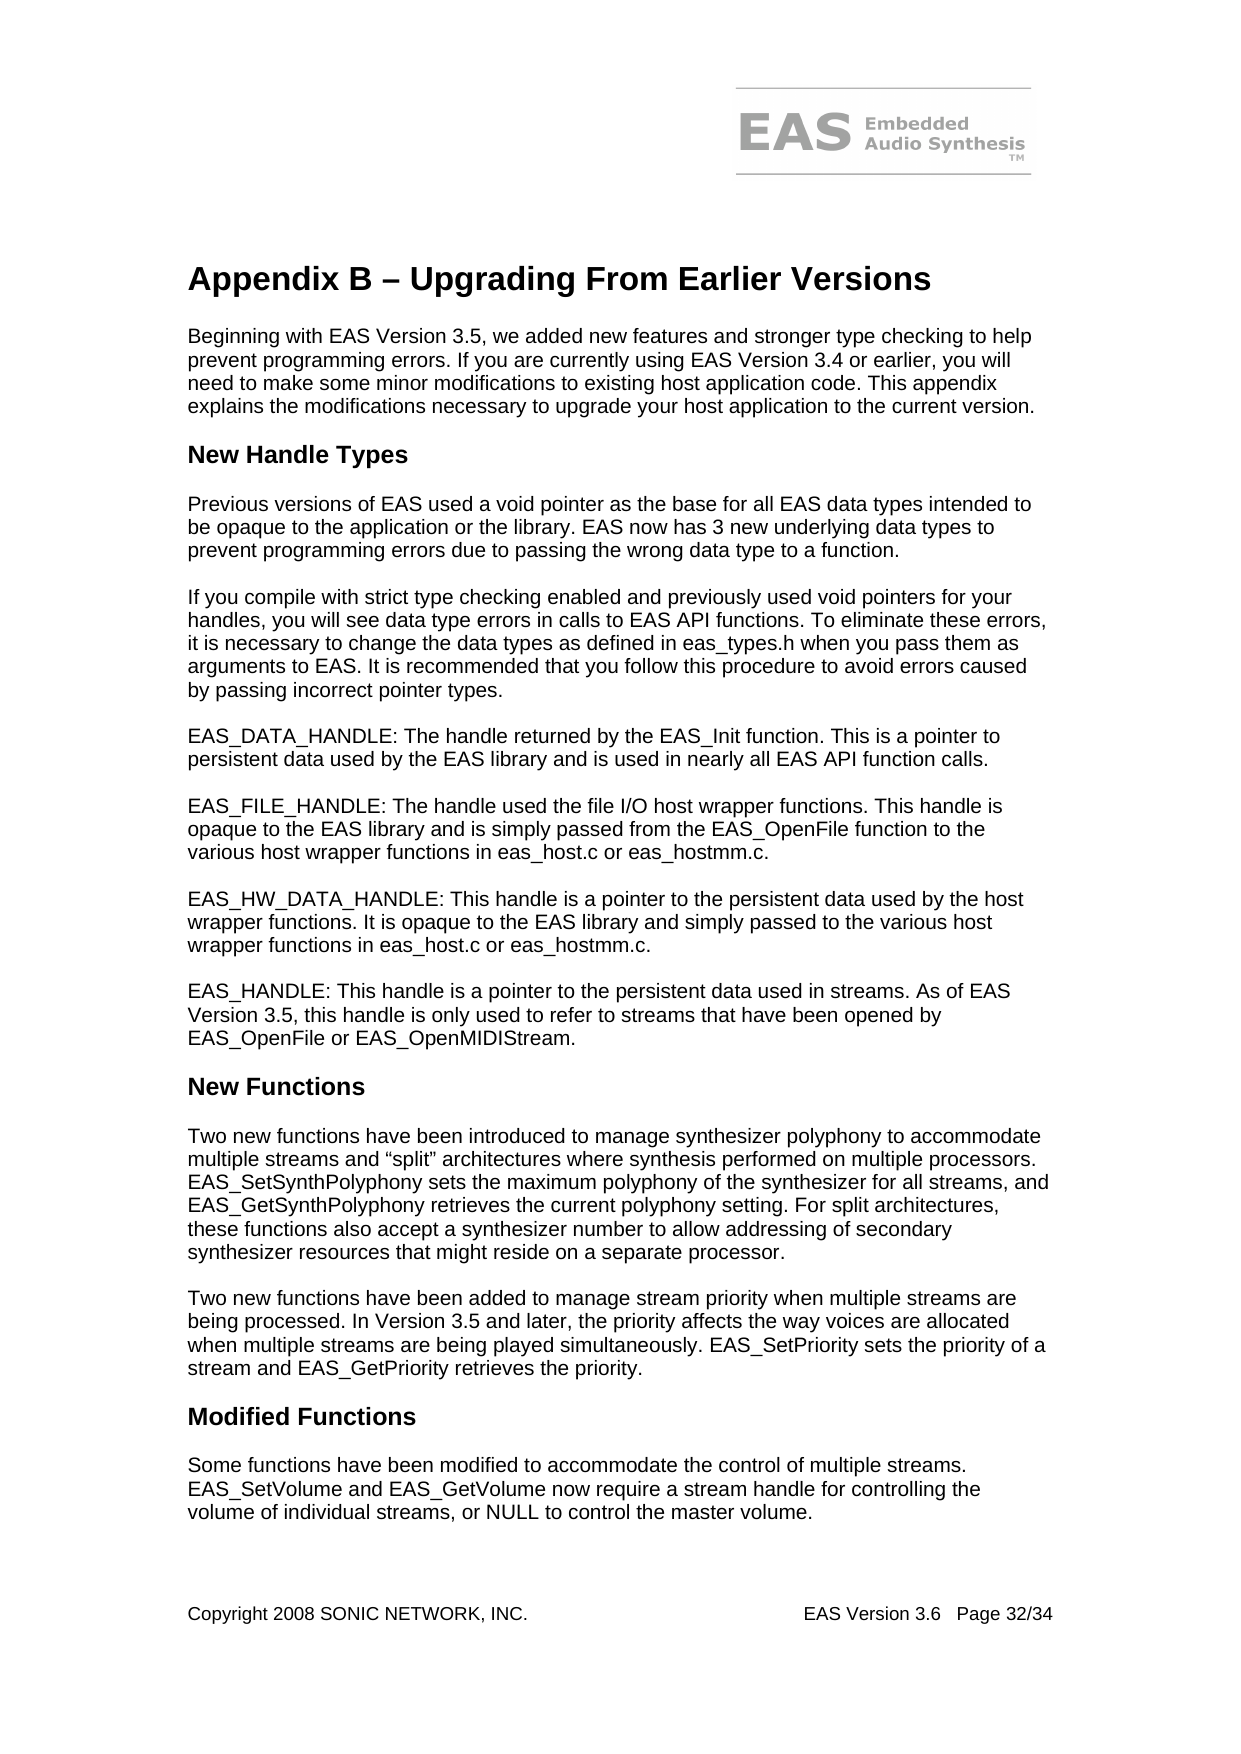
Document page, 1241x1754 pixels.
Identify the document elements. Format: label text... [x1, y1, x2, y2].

text Appendix B – Upgrading From Earlier Versions [187, 260, 1053, 297]
text New Functions [187, 1073, 1053, 1101]
text Two new functions have been added to manage stream priority when multiple streams are being processed. In Version 3.5 and later, the priority affects the way voices are allocated when multiple streams are being played simultaneously. EAS_SetPriority sets the priority of a stream and EAS_GetPriority retrieves the priority. [187, 1287, 1053, 1380]
text Some functions have been modified to accommodate the control of multiple streams. EAS_SetVolume and EAS_GetVolume now require a stream handle for controlling the volume of individual streams, or NULL to control the master volume. [187, 1454, 1053, 1524]
text EAS_HANDLE: This handle is a pointer to the persistent data used in streams. As of EAS Version 3.5, this handle is only used to refer to streams that have been opened by EAS_OpenFile or EAS_OpenMIDIStream. [187, 980, 1053, 1050]
text EAS_HW_DATA_HANDLE: This handle is a pointer to the persistent data used by the host wrapper functions. It is opaque to the EAS library and simply passed to the various host wrapper functions in eas_host.c or eas_hostmm.c. [187, 887, 1053, 957]
text EAS_DATA_HANDLE: The handle returned by the EAS_Init function. This is a pointer to persistent data used by the EAS library and is used in nearly all EAS API function calls. [187, 724, 1053, 771]
text New Handle Types [187, 441, 1053, 469]
picture [732, 84, 1037, 181]
text Previous versions of EAS used a void pointer as the base for all EAS data types intended to be opaque to the application or the library. EAS now has 3 new underlying data types to prevent programming errors due to passing the wrong data type to a function. [187, 492, 1053, 562]
text If you compile with strict type checking enabled and previously used void pointers for your handles, you will see data type errors in calls to EAS API functions. To eliminate these errors, it is necessary to change the data types as defined in eas_types.h when you pass them as arguments to EAS. It is recommended that you follow this procedure to avoid errors caused by passing incorrect pointer types. [187, 585, 1053, 701]
text EAS_FILE_HANDLE: The handle used the file I/O host wrapper functions. This handle is opaque to the EAS library and is simply passed from the EAS_OpenFile function to the various host wrapper functions in eas_host.c or eas_hostmm.c. [187, 794, 1053, 864]
text Modified Functions [187, 1403, 1053, 1431]
text Two new functions have been introduced to manage synthesizer polyphony to accommodate multiple streams and “split” architectures where synthesis performed on multiple processors. EAS_SetSynthPolyphony sets the maximum polyphony of the synthesizer for all streams, and EAS_GetSynthPolyphony retrieves the current polyphony setting. For split architectures, these functions also accept a synthesizer number to allow addressing of secondary synthesizer resources that might reside on a separate processor. [187, 1124, 1053, 1263]
text Beginning with EAS Version 3.5, we added new features and stronger type checking to help prevent programming errors. If you are currently using EAS Version 3.4 or earlier, you will need to make some minor modifications to existing host application code. This appendix explains the modifications necessary to upgrade your host application to the current version. [187, 325, 1053, 418]
